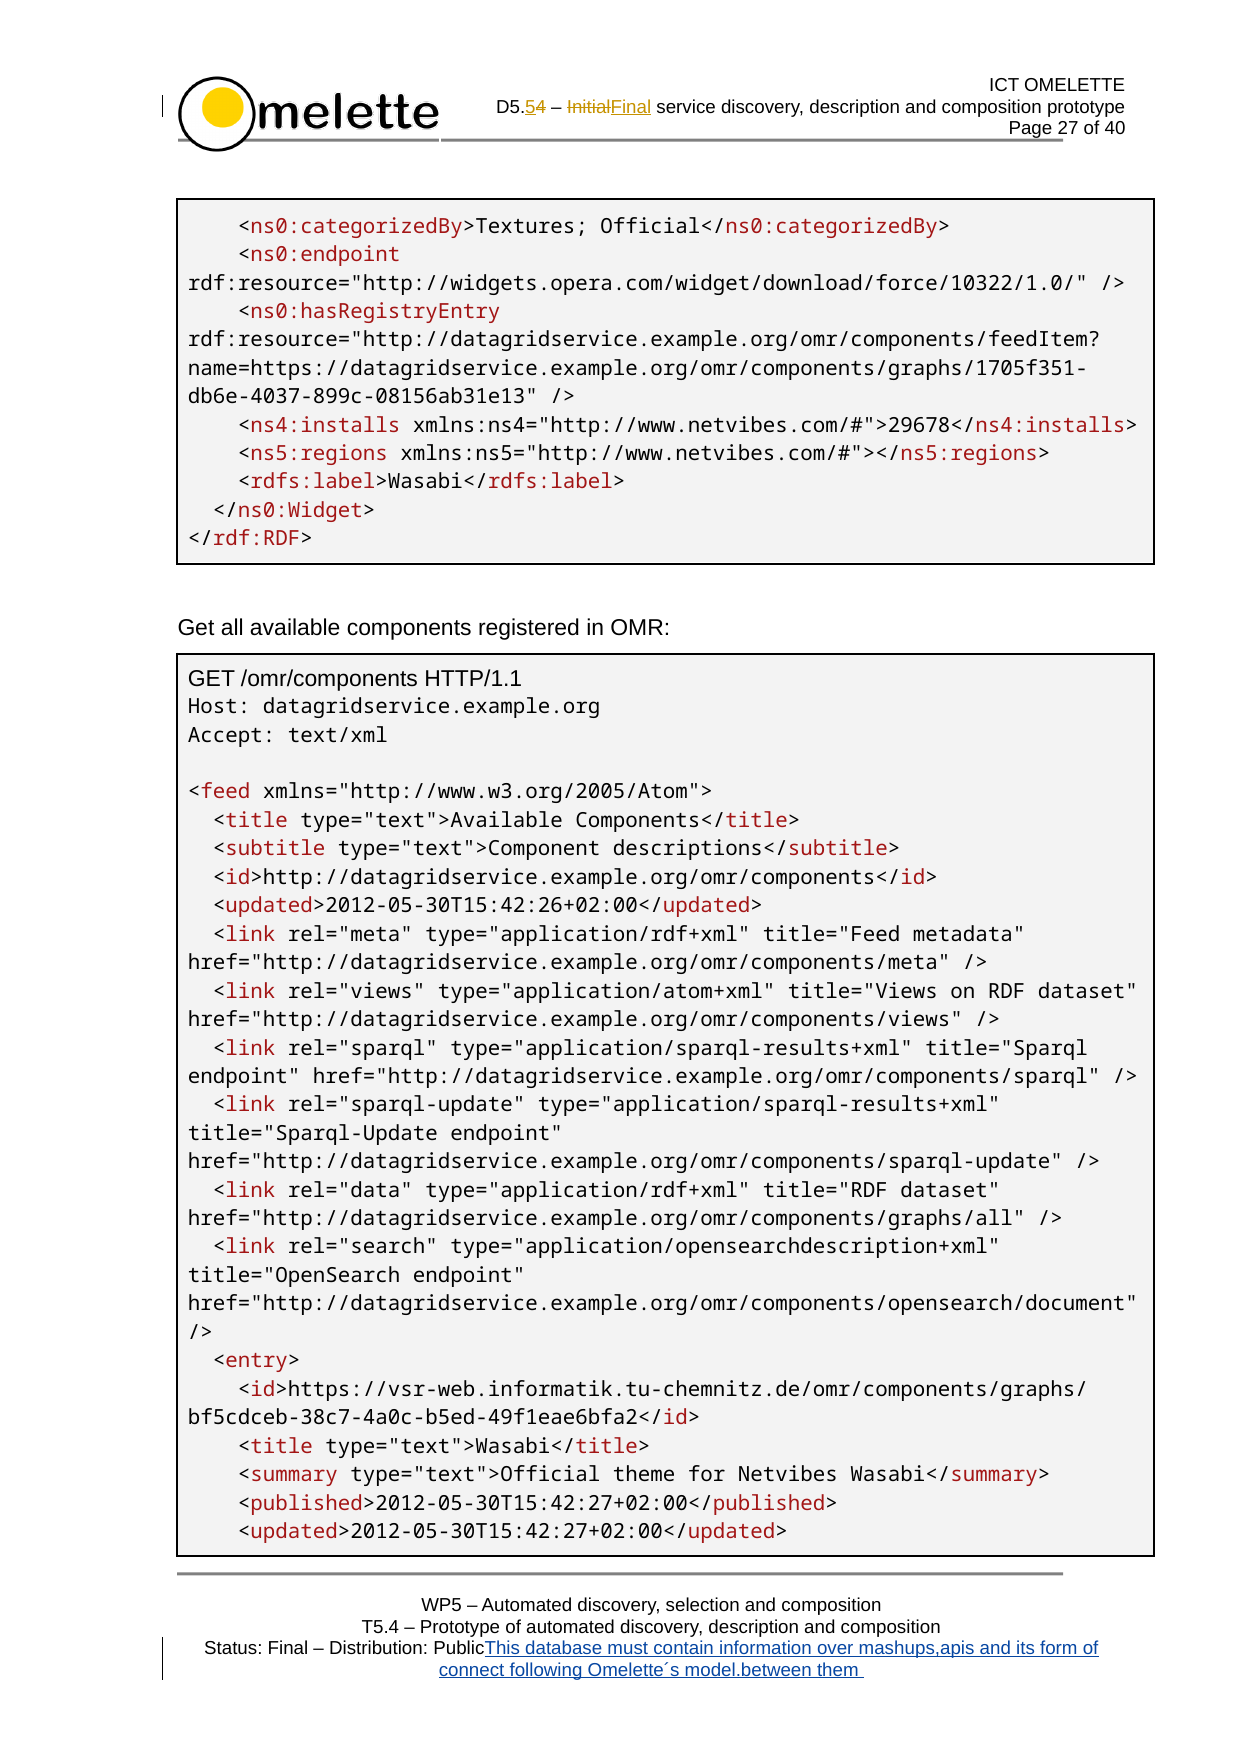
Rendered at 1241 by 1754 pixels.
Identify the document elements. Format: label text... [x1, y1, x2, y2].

picture [178, 76, 439, 152]
text Get all available components registered in OMR: [177, 614, 1125, 641]
table_header GET /omr/components HTTP/1.1 Host: datagridservice.example.org Accept: text/xml <feed xmlns="http://www.w3.org/2005/Atom"> <title type="text">Available Components</title> <subtitle type="text">Component descriptions</subtitle> <id>http://datagridservice.example.org/omr/components</id> <updated>2012-05-30T15:42:26+02:00</updated> <link rel="meta" type="application/rdf+xml" title="Feed metadata" href="http://datagridservice.example.org/omr/components/meta" /> <link rel="views" type="application/atom+xml" title="Views on RDF dataset" href="http://datagridservice.example.org/omr/components/views" /> <link rel="sparql" type="application/sparql-results+xml" title="Sparql endpoint" href="http://datagridservice.example.org/omr/components/sparql" /> <link rel="sparql-update" type="application/sparql-results+xml" title="Sparql-Update endpoint" href="http://datagridservice.example.org/omr/components/sparql-update" /> <link rel="data" type="application/rdf+xml" title="RDF dataset" href="http://datagridservice.example.org/omr/components/graphs/all" /> <link rel="search" type="application/opensearchdescription+xml" title="OpenSearch endpoint" href="http://datagridservice.example.org/omr/components/opensearch/document" /> <entry> <id>https://vsr-web.informatik.tu-chemnitz.de/omr/components/graphs/bf5cdceb-38c7-4a0c-b5ed-49f1eae6bfa2</id> <title type="text">Wasabi</title> <summary type="text">Official theme for Netvibes Wasabi</summary> <published>2012-05-30T15:42:27+02:00</published> <updated>2012-05-30T15:42:27+02:00</updated> [178, 655, 1153, 1555]
table_header <ns0:categorizedBy>Textures; Official</ns0:categorizedBy> <ns0:endpoint rdf:resource="http://widgets.opera.com/widget/download/force/10322/1.0/" /> <ns0:hasRegistryEntry rdf:resource="http://datagridservice.example.org/omr/components/feedItem?name=https://datagridservice.example.org/omr/components/graphs/1705f351-db6e-4037-899c-08156ab31e13" /> <ns4:installs xmlns:ns4="http://www.netvibes.com/#">29678</ns4:installs> <ns5:regions xmlns:ns5="http://www.netvibes.com/#"></ns5:regions> <rdfs:label>Wasabi</rdfs:label> </ns0:Widget> </rdf:RDF> [178, 200, 1153, 562]
